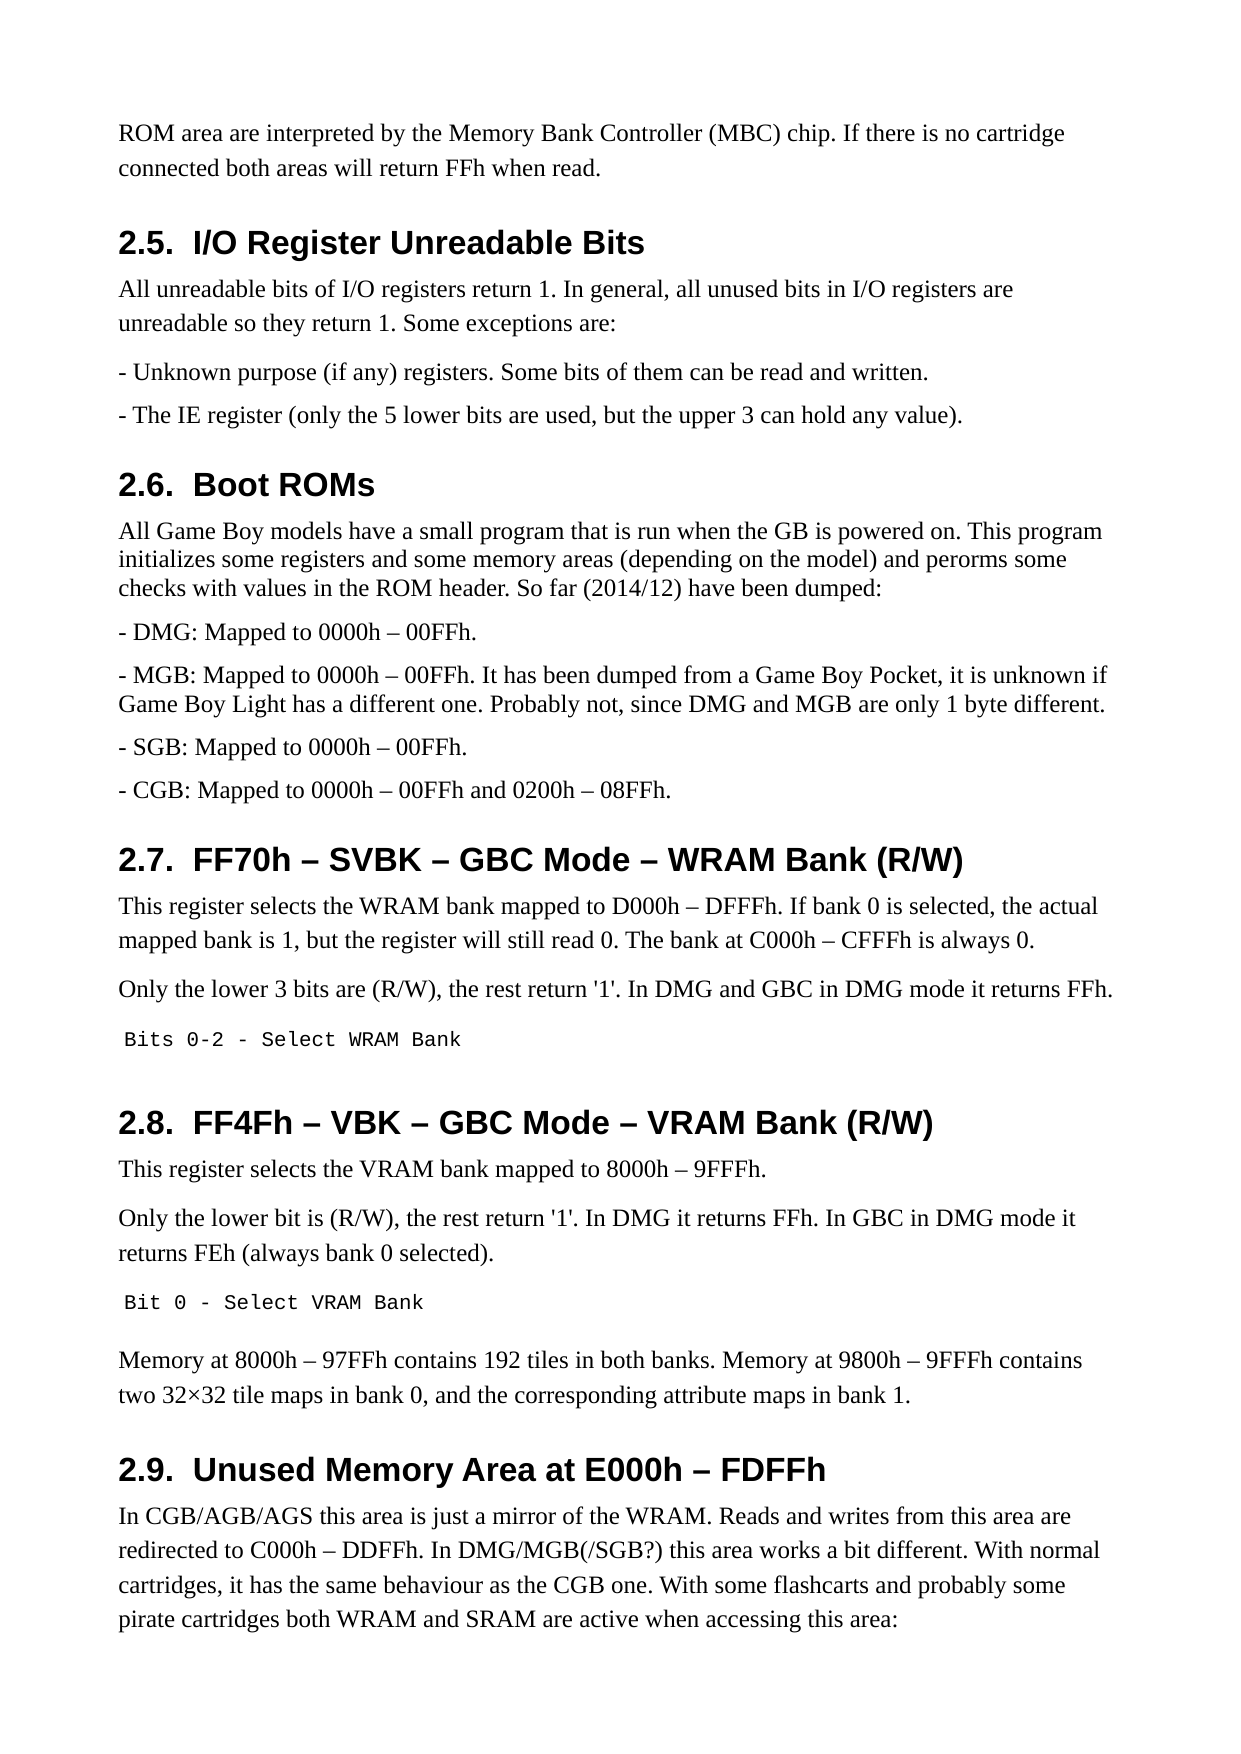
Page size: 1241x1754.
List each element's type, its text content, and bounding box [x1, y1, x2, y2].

text - MGB: Mapped to 0000h – 00FFh. It has been dumped from a Game Boy Pocket, it is unknown if Game Boy Light has a different one. Probably not, since DMG and MGB are only 1 byte different. [118, 660, 1122, 717]
text - Unknown purpose (if any) registers. Some bits of them can be read and written. [118, 357, 1122, 386]
table_header Bit 0 - Select VRAM Bank [118, 1287, 1123, 1345]
text Only the lower 3 bits are (R/W), the rest return '1'. In DMG and GBC in DMG mode it returns FFh. [118, 974, 1122, 1003]
subtitle Unused Memory Area at E000h – FDFFh [118, 1450, 1122, 1488]
text Only the lower bit is (R/W), the rest return '1'. In DMG it returns FFh. In GBC in DMG mode it returns FEh (always bank 0 selected). [118, 1203, 1122, 1266]
subtitle I/O Register Unreadable Bits [118, 222, 1122, 261]
subtitle FF4Fh – VBK – GBC Mode – VRAM Bank (R/W) [118, 1103, 1122, 1142]
text This register selects the VRAM bank mapped to 8000h – 9FFFh. [118, 1154, 1122, 1183]
text - DMG: Mapped to 0000h – 00FFh. [118, 617, 1122, 645]
table_header Bits 0-2 - Select WRAM Bank [118, 1023, 1123, 1082]
text Memory at 8000h – 97FFh contains 192 tiles in both banks. Memory at 9800h – 9FFFh contains two 32×32 tile maps in bank 0, and the corresponding attribute maps in bank 1. [118, 1345, 1122, 1409]
subtitle FF70h – SVBK – GBC Mode – WRAM Bank (R/W) [118, 839, 1122, 878]
text ROM area are interpreted by the Memory Bank Controller (MBC) chip. If there is no cartridge connected both areas will return FFh when read. [118, 118, 1122, 181]
text All Game Boy models have a small program that is run when the GB is powered on. This program initializes some registers and some memory areas (depending on the model) and perorms some checks with values in the ROM header. So far (2014/12) have been dumped: [118, 516, 1122, 602]
text This register selects the WRAM bank mapped to D000h – DFFFh. If bank 0 is selected, the actual mapped bank is 1, but the register will still read 0. The bank at C000h – CFFFh is always 0. [118, 891, 1122, 954]
text - CGB: Mapped to 0000h – 00FFh and 0200h – 08FFh. [118, 775, 1122, 804]
text In CGB/AGB/AGS this area is just a mirror of the WRAM. Reads and writes from this area are redirected to C000h – DDFFh. In DMG/MGB(/SGB?) this area works a bit different. With normal cartridges, it has the same behaviour as the CGB one. With some flashcarts and probably some pirate cartridges both WRAM and SRAM are active when accessing this area: [118, 1501, 1122, 1633]
text - The IE register (only the 5 lower bits are used, but the upper 3 can hold any value). [118, 401, 1122, 429]
text - SGB: Mapped to 0000h – 00FFh. [118, 732, 1122, 761]
subtitle Boot ROMs [118, 465, 1122, 503]
text All unreadable bits of I/O registers return 1. In general, all unused bits in I/O registers are unreadable so they return 1. Some exceptions are: [118, 274, 1122, 337]
